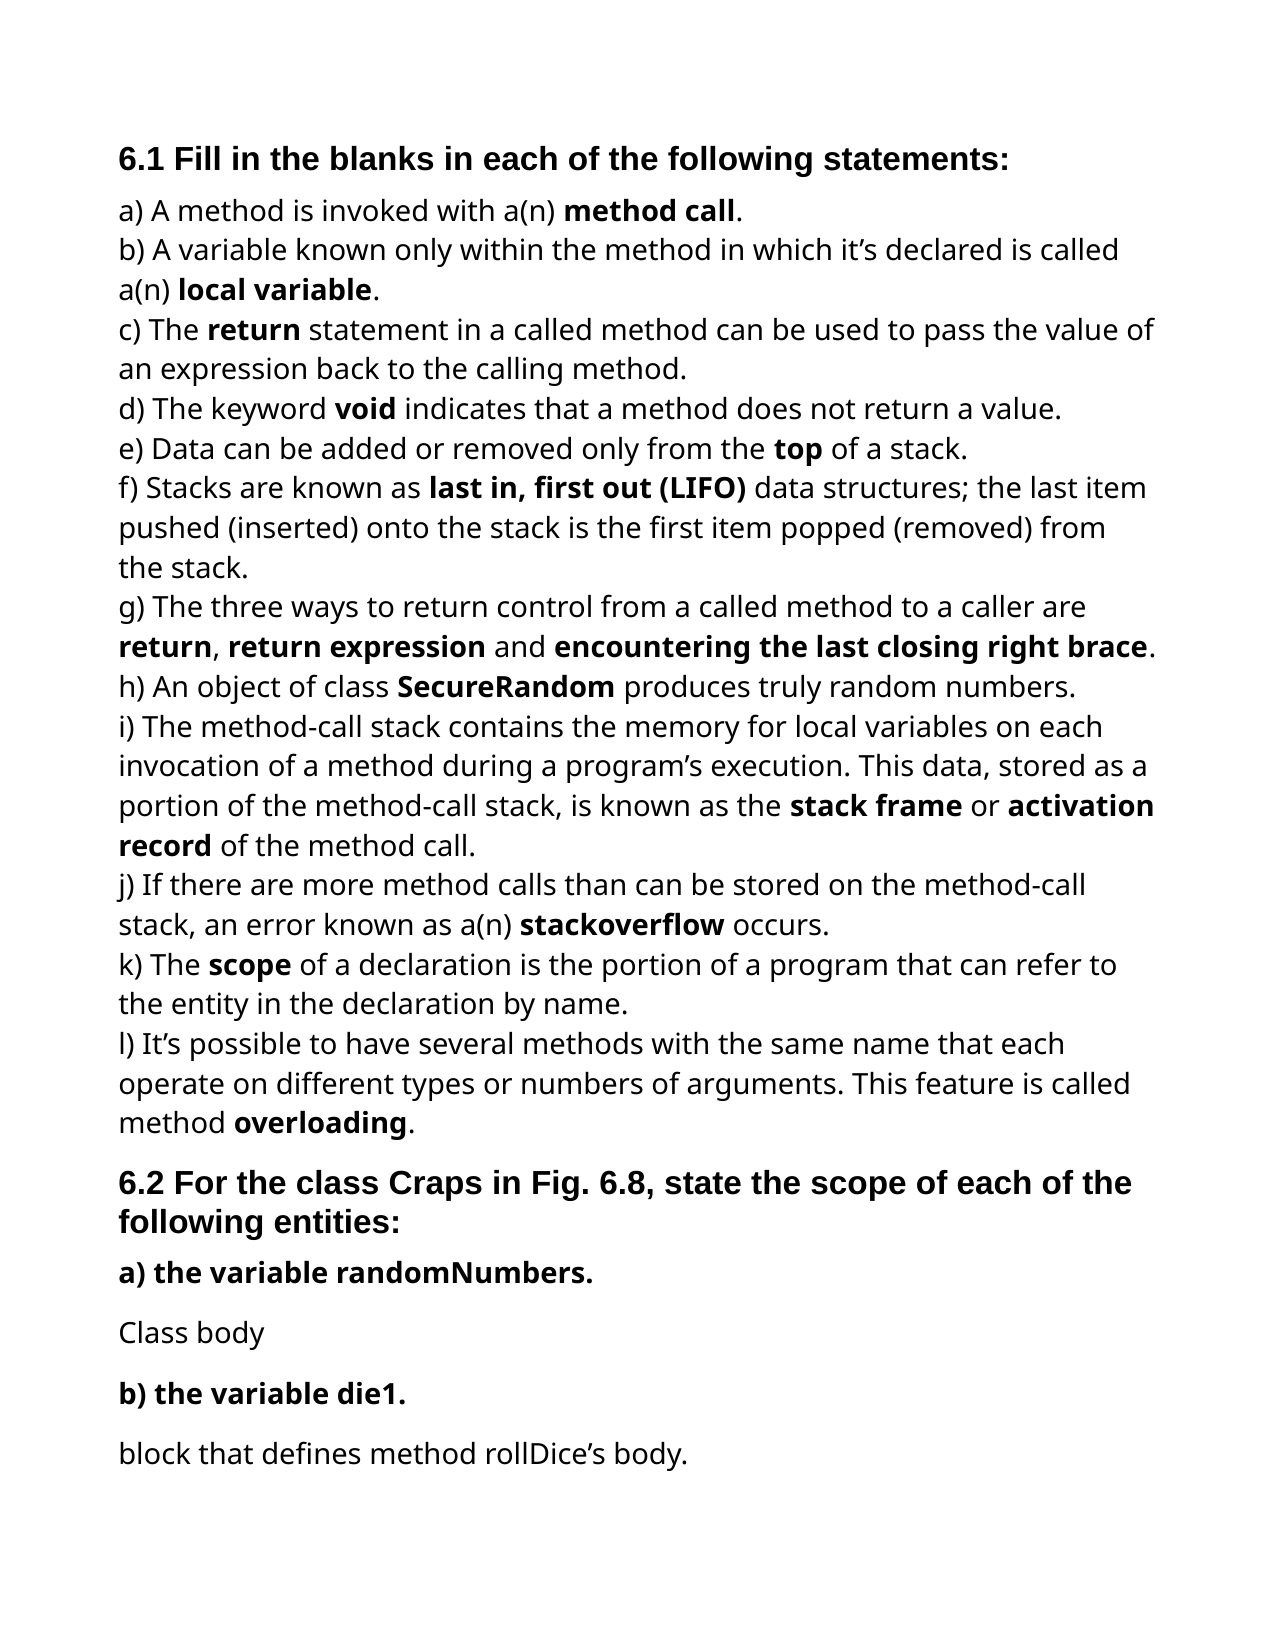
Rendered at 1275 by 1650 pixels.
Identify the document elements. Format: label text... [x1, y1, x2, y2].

text f) Stacks are known as last in, first out (LIFO) data structures; the last item pushed (inserted) onto the stack is the first item popped (removed) from the stack. [118, 468, 1157, 587]
subtitle 6.1 Fill in the blanks in each of the following statements: [118, 139, 1157, 177]
text l) It’s possible to have several methods with the same name that each operate on different types or numbers of arguments. This feature is called method overloading. [118, 1023, 1157, 1142]
text block that defines method rollDice’s body. [118, 1433, 1157, 1473]
text h) An object of class SecureRandom produces truly random numbers. [118, 666, 1157, 706]
text d) The keyword void indicates that a method does not return a value. [118, 388, 1157, 428]
text j) If there are more method calls than can be stored on the method-call stack, an error known as a(n) stackoverflow occurs. [118, 864, 1157, 944]
text g) The three ways to return control from a called method to a caller are return, return expression and encountering the last closing right brace. [118, 587, 1157, 666]
text a) the variable randomNumbers. [118, 1253, 1157, 1292]
text a) A method is invoked with a(n) method call. [118, 190, 1157, 229]
text k) The scope of a declaration is the portion of a program that can refer to the entity in the declaration by name. [118, 944, 1157, 1023]
text i) The method-call stack contains the memory for local variables on each invocation of a method during a program’s execution. This data, stored as a portion of the method-call stack, is known as the stack frame or activation record of the method call. [118, 706, 1157, 864]
text b) the variable die1. [118, 1373, 1157, 1413]
text Class body [118, 1313, 1157, 1352]
text b) A variable known only within the method in which it’s declared is called a(n) local variable. [118, 229, 1157, 309]
subtitle 6.2 For the class Craps in Fig. 6.8, state the scope of each of the following entities: [118, 1163, 1157, 1240]
text c) The return statement in a called method can be used to pass the value of an expression back to the calling method. [118, 309, 1157, 388]
text e) Data can be added or removed only from the top of a stack. [118, 428, 1157, 468]
